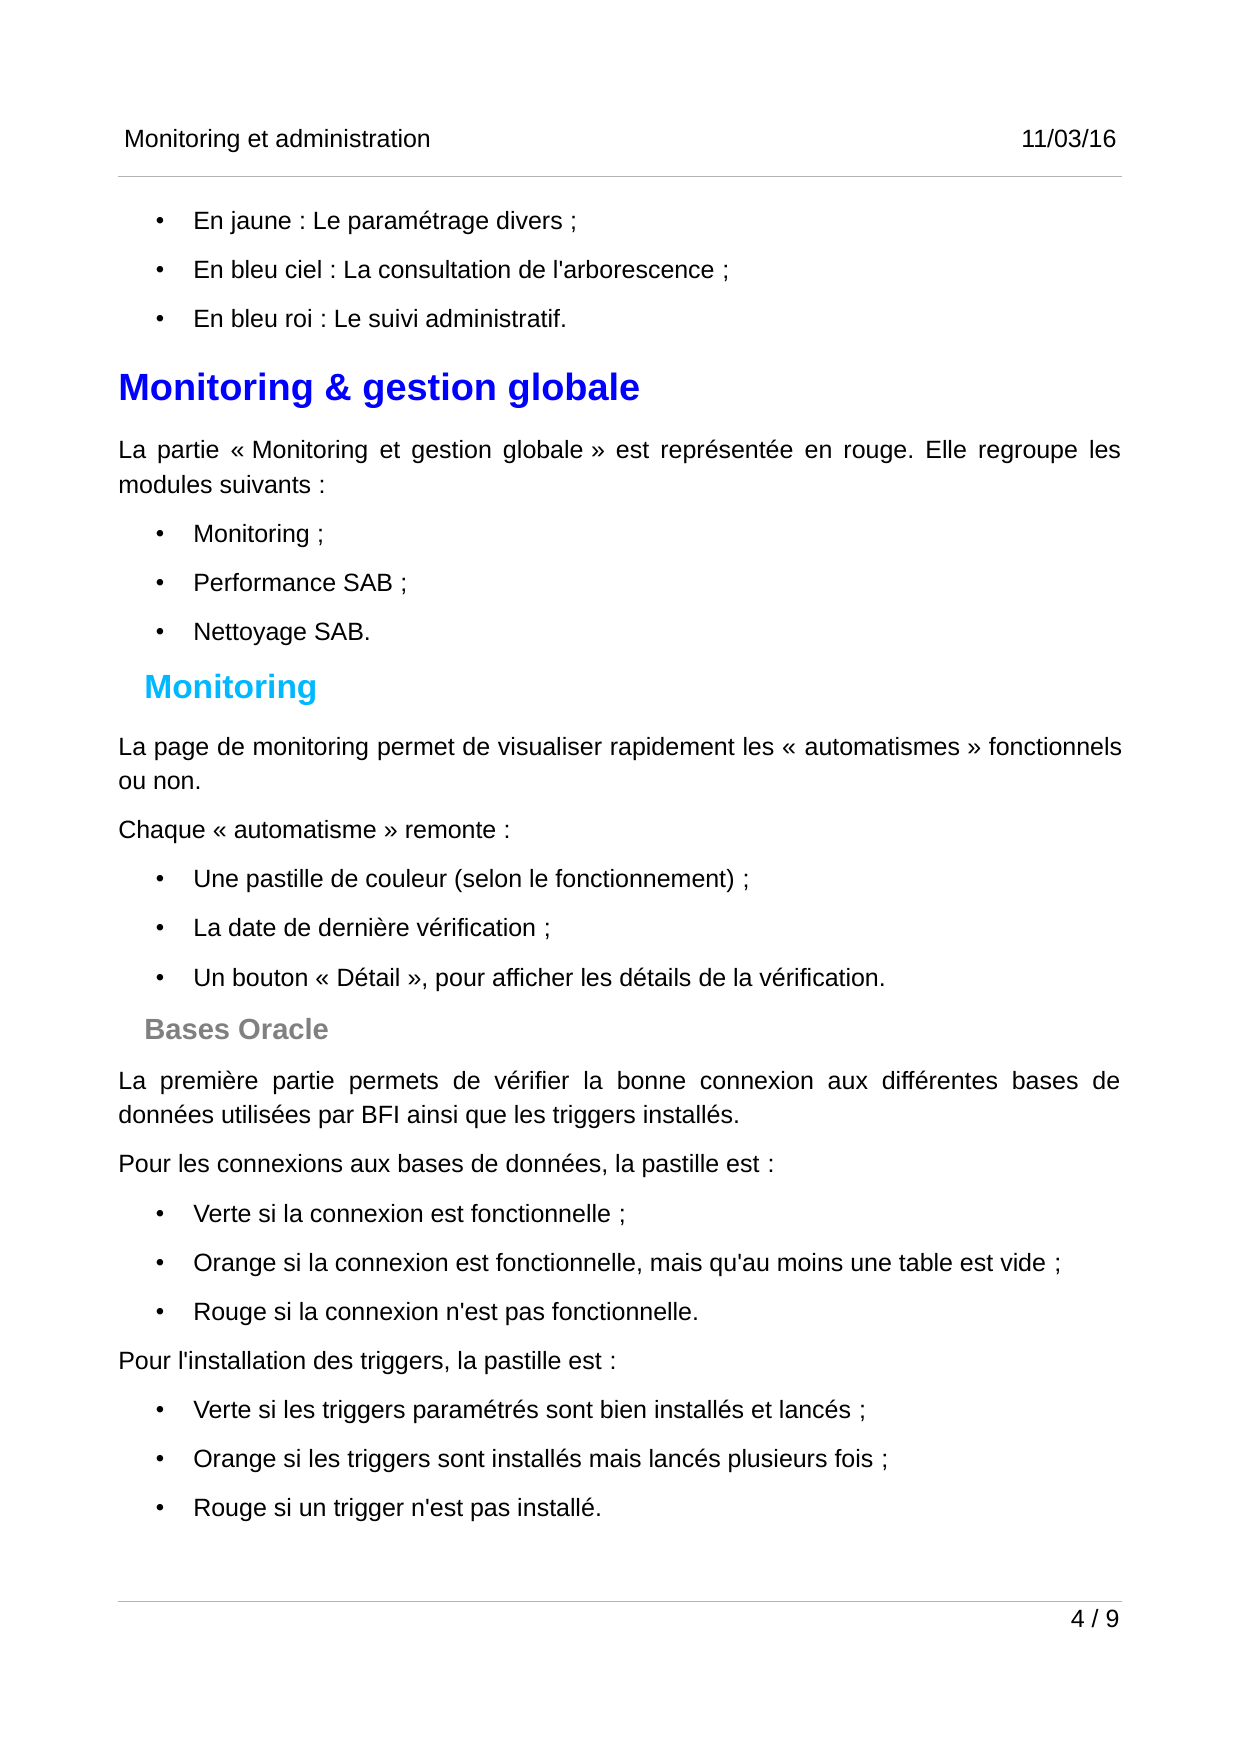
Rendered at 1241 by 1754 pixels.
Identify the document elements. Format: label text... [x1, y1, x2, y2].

text Pour l'installation des triggers, la pastille est : [118, 1346, 1122, 1375]
text La première partie permets de vérifier la bonne connexion aux différentes bases de données utilisées par BFI ainsi que les triggers installés. [118, 1066, 1122, 1129]
subtitle Bases Oracle [144, 1012, 1122, 1045]
text Chaque « automatisme » remonte : [118, 815, 1122, 844]
list Performance SAB ; [156, 568, 1122, 597]
list Orange si la connexion est fonctionnelle, mais qu'au moins une table est vide ; [156, 1248, 1122, 1277]
list Une pastille de couleur (selon le fonctionnement) ; [156, 864, 1122, 893]
list Verte si la connexion est fonctionnelle ; [156, 1198, 1122, 1227]
list En bleu ciel : La consultation de l'arborescence ; [156, 255, 1122, 284]
subtitle Monitoring [144, 666, 1122, 705]
list En bleu roi : Le suivi administratif. [156, 304, 1122, 333]
list Rouge si la connexion n'est pas fonctionnelle. [156, 1297, 1122, 1326]
list En jaune : Le paramétrage divers ; [156, 206, 1122, 235]
list Nettoyage SAB. [156, 617, 1122, 646]
text Pour les connexions aux bases de données, la pastille est : [118, 1149, 1122, 1178]
list Monitoring ; [156, 519, 1122, 548]
subtitle Monitoring & gestion globale [118, 365, 1122, 409]
list Rouge si un trigger n'est pas installé. [156, 1493, 1122, 1522]
list Verte si les triggers paramétrés sont bien installés et lancés ; [156, 1395, 1122, 1424]
list La date de dernière vérification ; [156, 913, 1122, 942]
text La partie « Monitoring et gestion globale » est représentée en rouge. Elle regroupe les modules suivants : [118, 435, 1122, 499]
list Orange si les triggers sont installés mais lancés plusieurs fois ; [156, 1444, 1122, 1473]
list Un bouton « Détail », pour afficher les détails de la vérification. [156, 963, 1122, 991]
text La page de monitoring permet de visualiser rapidement les « automatismes » fonctionnels ou non. [118, 732, 1122, 795]
